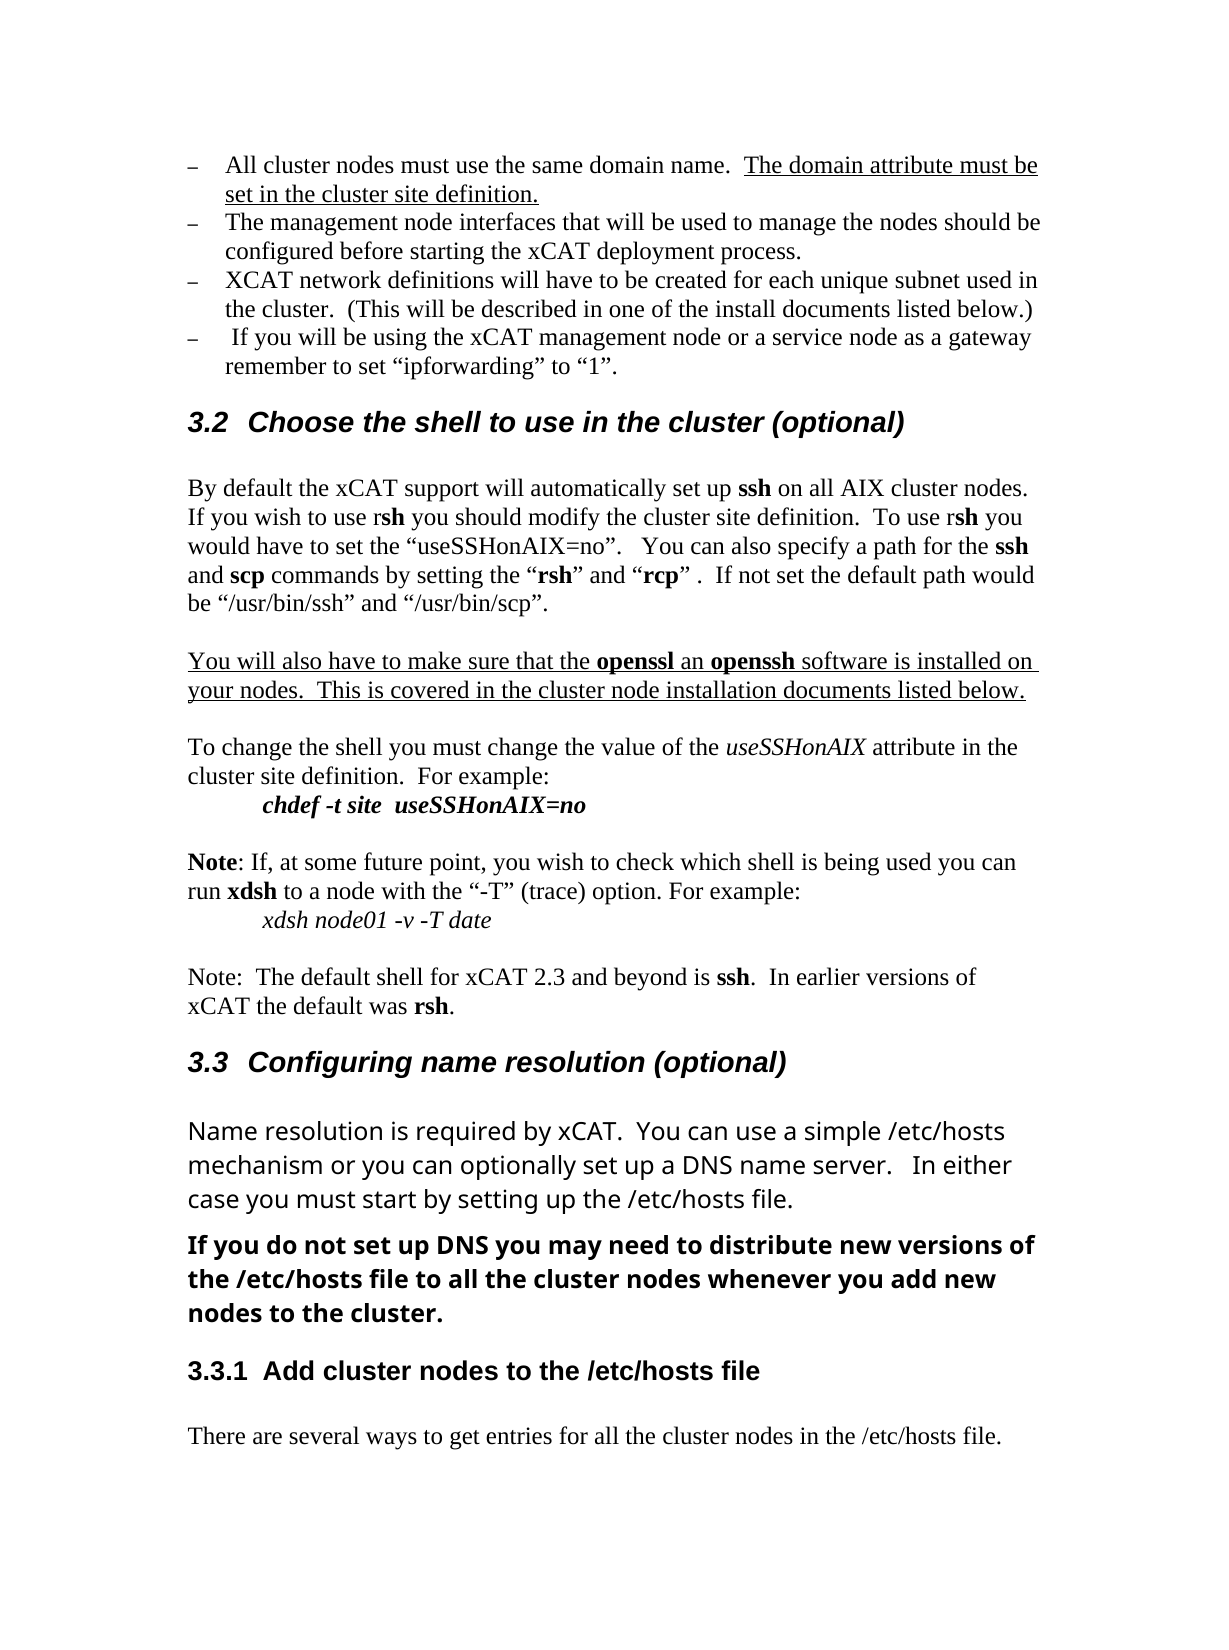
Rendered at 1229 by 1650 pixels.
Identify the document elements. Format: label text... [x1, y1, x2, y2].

list All cluster nodes must use the same domain name. The domain attribute must be set in the cluster site definition. [187, 150, 1041, 207]
subtitle Choose the shell to use in the cluster (optional) [187, 405, 1041, 438]
list If you will be using the xCAT management node or a service node as a gateway remember to set “ipforwarding” to “1”. [187, 322, 1041, 380]
text If you do not set up DNS you may need to distribute new versions of the /etc/hosts file to all the cluster nodes whenever you add new nodes to the cluster. [187, 1228, 1041, 1330]
text Note: The default shell for xCAT 2.3 and beyond is ssh. In earlier versions of xCAT the default was rsh. [187, 962, 1041, 1020]
text There are several ways to get entries for all the cluster nodes in the /etc/hosts file. [187, 1421, 1041, 1450]
text chdef -t site useSSHonAIX=no [187, 790, 1041, 818]
text Name resolution is required by xCAT. You can use a simple /etc/hosts mechanism or you can optionally set up a DNS name server. In either case you must start by setting up the /etc/hosts file. [187, 1113, 1041, 1216]
text To change the shell you must change the value of the useSSHonAIX attribute in the cluster site definition. For example: [187, 732, 1041, 790]
text By default the xCAT support will automatically set up ssh on all AIX cluster nodes. If you wish to use rsh you should modify the cluster site definition. To use rsh you would have to set the “useSSHonAIX=no”. You can also specify a path for the ssh and scp commands by setting the “rsh” and “rcp” . If not set the default path would be “/usr/bin/ssh” and “/usr/bin/scp”. [187, 473, 1041, 617]
text xdsh node01 -v -T date [187, 905, 1041, 933]
subtitle Configuring name resolution (optional) [187, 1045, 1041, 1078]
list XCAT network definitions will have to be created for each unique subnet used in the cluster. (This will be described in one of the install documents listed below.) [187, 265, 1041, 322]
text Note: If, at some future point, you wish to check which shell is being used you can run xdsh to a node with the “-T” (trace) option. For example: [187, 847, 1041, 905]
list The management node interfaces that will be used to manage the nodes should be configured before starting the xCAT deployment process. [187, 207, 1041, 265]
subtitle Add cluster nodes to the /etc/hosts file [187, 1355, 1041, 1386]
text You will also have to make sure that the openssl an openssh software is installed on your nodes. This is covered in the cluster node installation documents listed below. [187, 646, 1041, 703]
